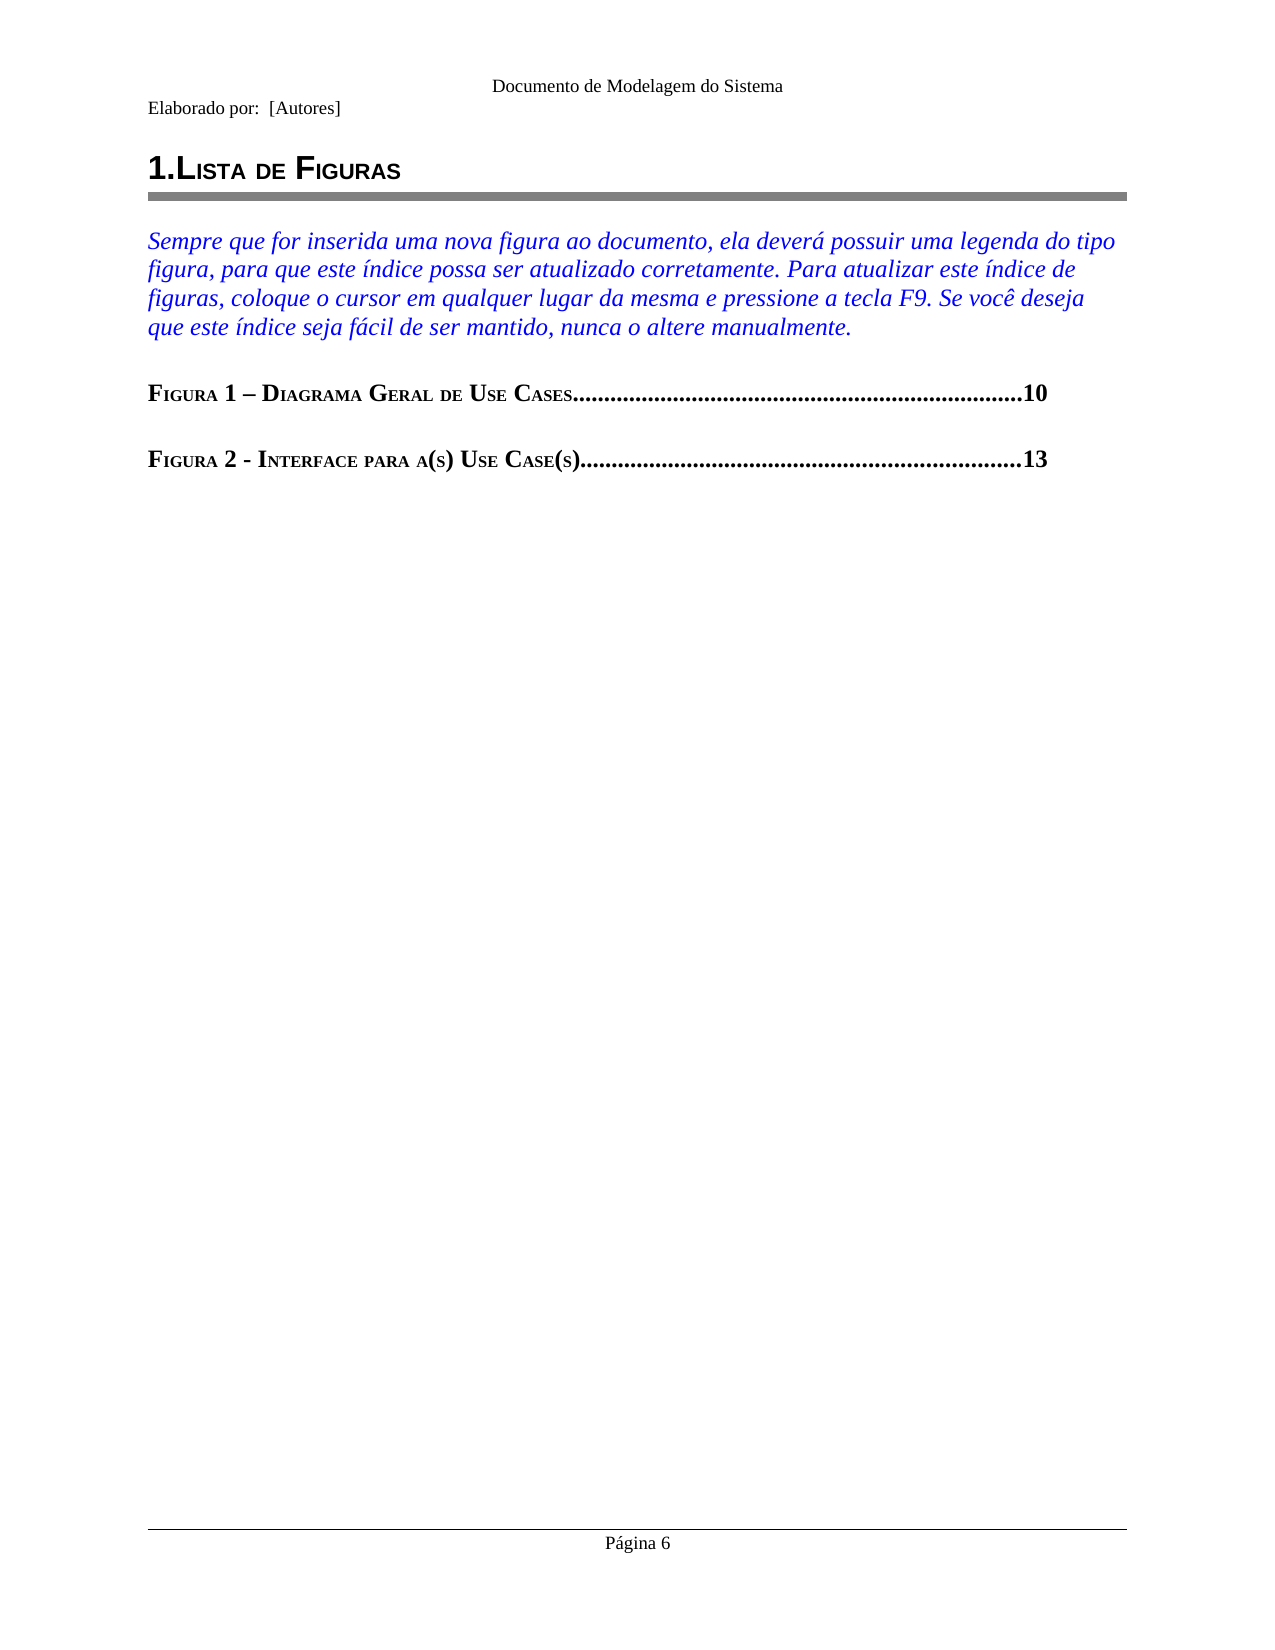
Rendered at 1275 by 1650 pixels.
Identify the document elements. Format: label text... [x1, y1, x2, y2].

text Figura 1 – Diagrama Geral de Use Cases 10 [148, 378, 1127, 407]
text Sempre que for inserida uma nova figura ao documento, ela deverá possuir uma legenda do tipo figura, para que este índice possa ser atualizado corretamente. Para atualizar este índice de figuras, coloque o cursor em qualquer lugar da mesma e pressione a tecla F9. Se você deseja que este índice seja fácil de ser mantido, nunca o altere manualmente. [148, 226, 1127, 341]
subtitle Lista de Figuras [148, 148, 1127, 192]
text Figura 2 - Interface para a(s) Use Case(s) 13 [148, 444, 1127, 473]
